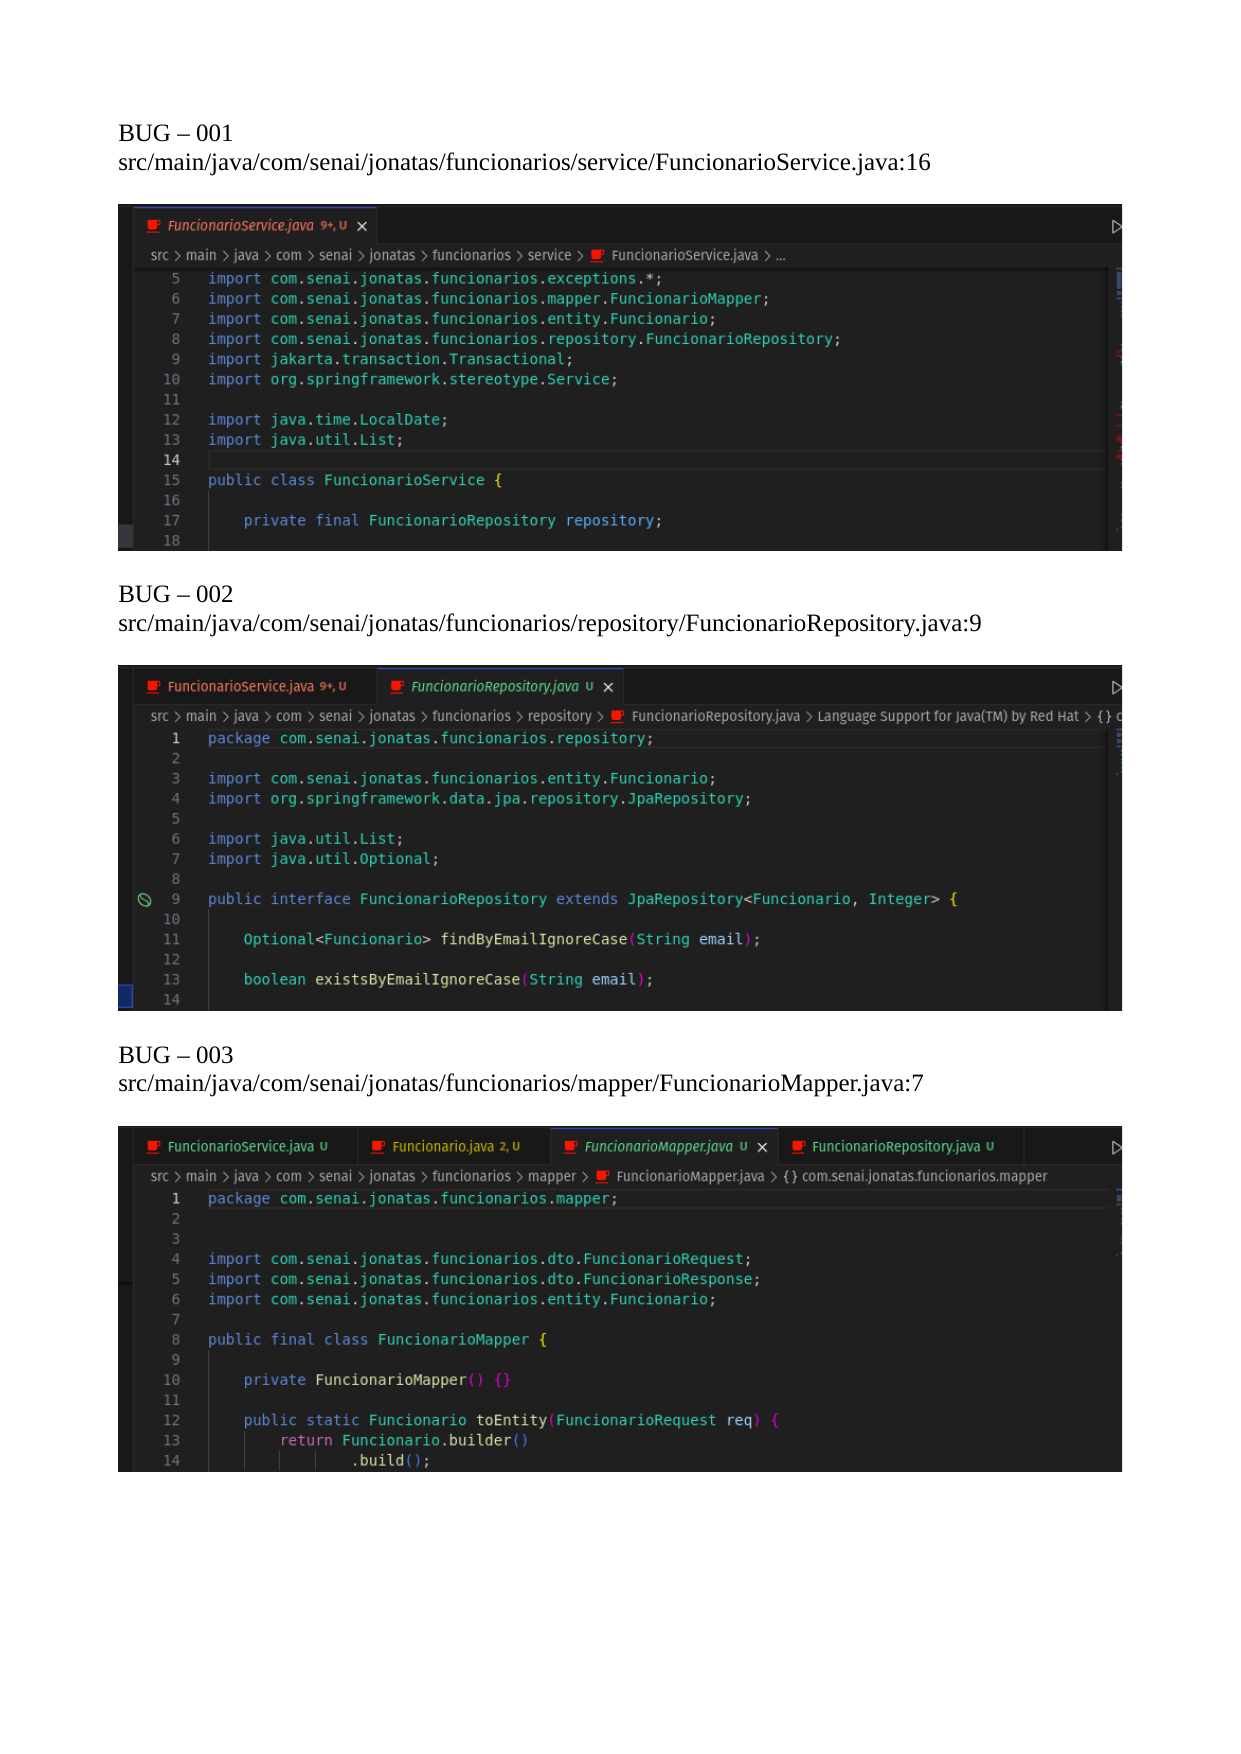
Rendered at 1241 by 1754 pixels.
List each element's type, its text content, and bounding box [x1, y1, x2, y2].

picture [118, 204, 1123, 551]
picture [118, 1126, 1123, 1472]
text BUG – 001 [118, 118, 1122, 147]
text src/main/java/com/senai/jonatas/funcionarios/service/FuncionarioService.java:16 [118, 147, 1122, 176]
text src/main/java/com/senai/jonatas/funcionarios/repository/FuncionarioRepository.java:9 [118, 608, 1122, 636]
text src/main/java/com/senai/jonatas/funcionarios/mapper/FuncionarioMapper.java:7 [118, 1068, 1122, 1097]
text BUG – 002 [118, 579, 1122, 608]
text BUG – 003 [118, 1040, 1122, 1068]
picture [118, 665, 1123, 1011]
